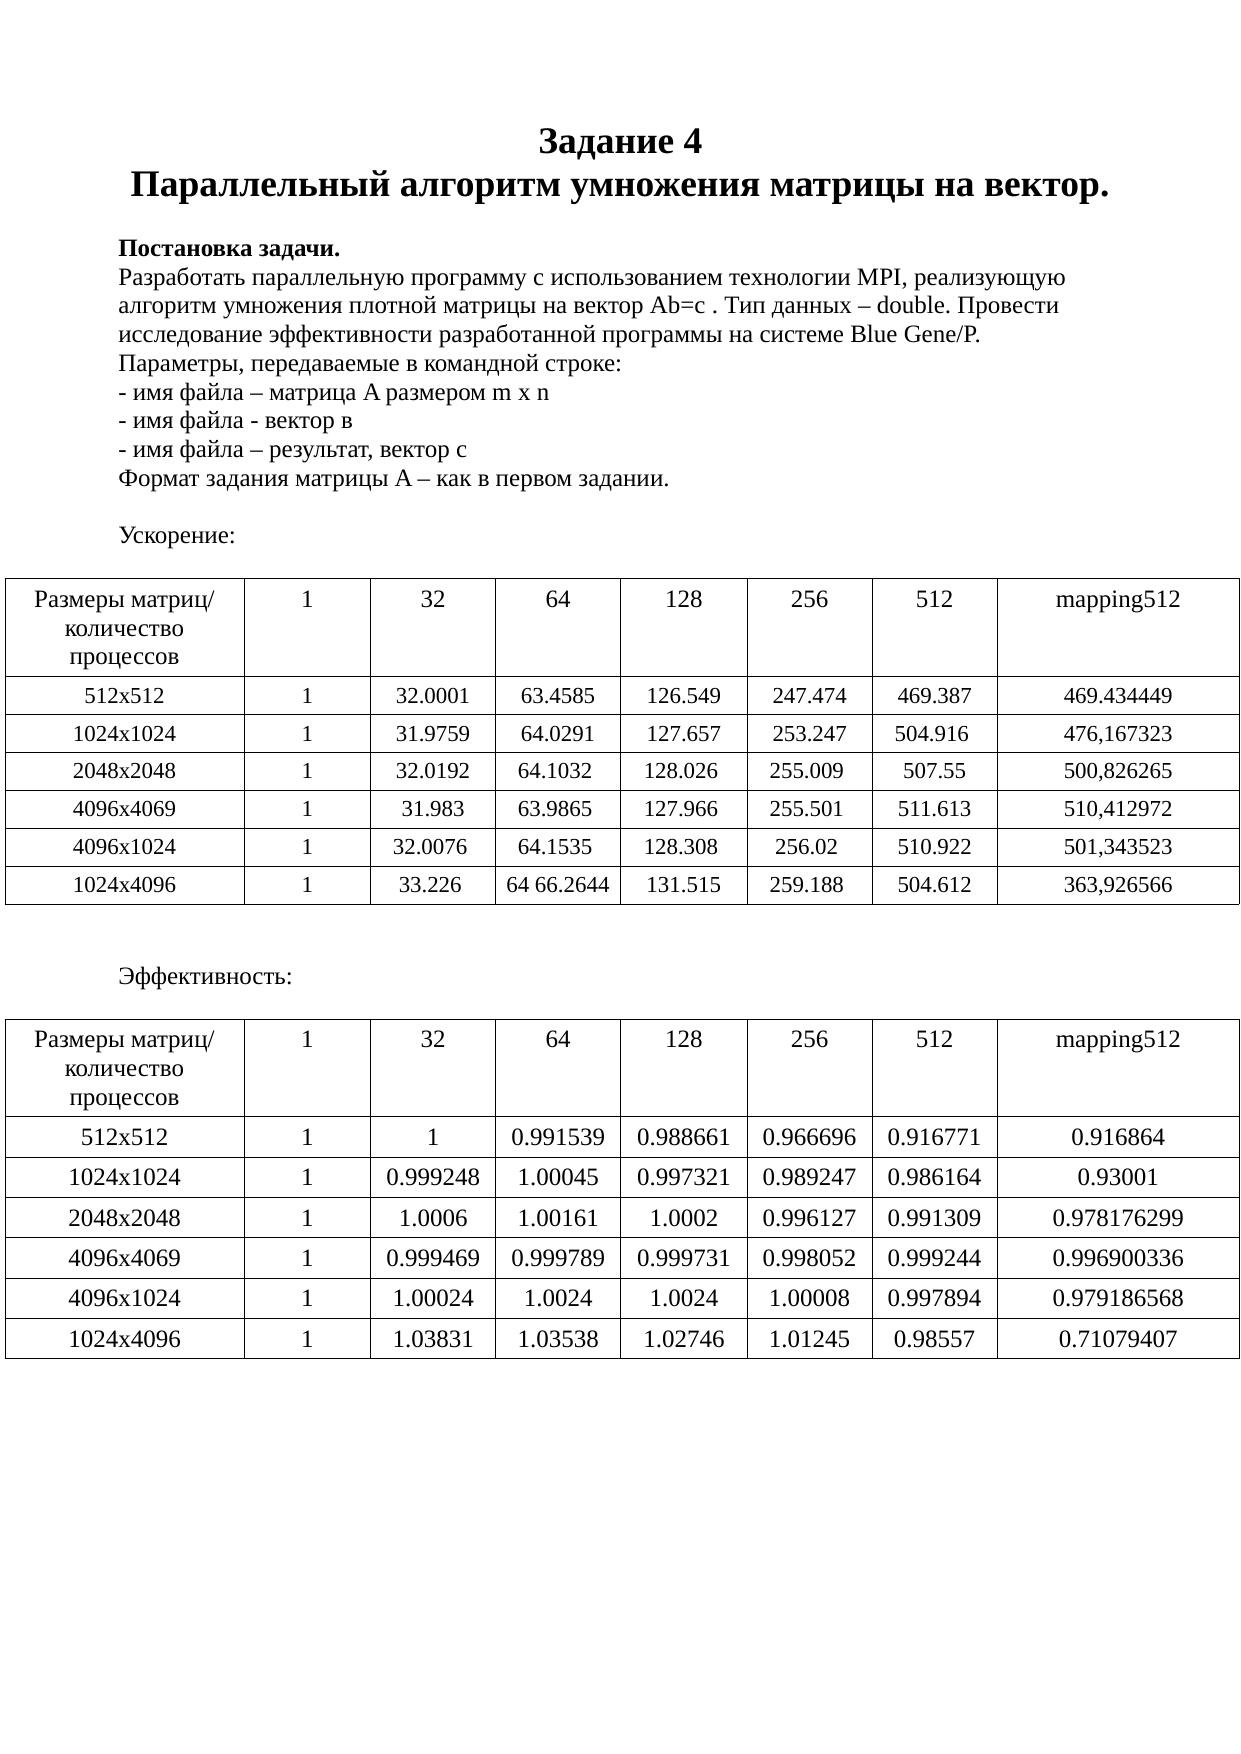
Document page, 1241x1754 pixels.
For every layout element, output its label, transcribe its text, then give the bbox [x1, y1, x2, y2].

table_cell 1 [245, 677, 370, 714]
table_cell 1 [245, 867, 370, 903]
table_header 64 [496, 1020, 620, 1116]
table_header 1 [245, 579, 370, 676]
table_cell 128.026 [621, 753, 747, 790]
table_cell 0.93001 [998, 1158, 1239, 1197]
table_header mapping512 [998, 1020, 1239, 1116]
table_cell 1 [245, 715, 370, 752]
table_cell 0.996900336 [998, 1238, 1239, 1278]
table_cell 1.0002 [621, 1198, 747, 1237]
table_cell 469.387 [873, 677, 997, 714]
table_cell 1 [371, 1117, 495, 1157]
table_cell 0.916771 [873, 1117, 997, 1157]
table_cell 363,926566 [998, 867, 1239, 903]
table_cell 255.501 [748, 791, 872, 828]
table_cell 507.55 [873, 753, 997, 790]
text алгоритм умножения плотной матрицы на вектор Ab=c . Тип данных – double. Провести [118, 291, 1122, 319]
table_header 32 [371, 1020, 495, 1116]
table_cell 1 [245, 1158, 370, 1197]
table_cell 1 [245, 1238, 370, 1278]
text Разработать параллельную программу с использованием технологии MPI, реализующую [118, 262, 1122, 291]
table_cell 1.03538 [496, 1319, 620, 1358]
text - имя файла – матрица A размером m x n [118, 377, 1122, 406]
table_cell 510,412972 [998, 791, 1239, 828]
table_cell 31.9759 [371, 715, 495, 752]
table_cell 501,343523 [998, 829, 1239, 866]
table_cell 0.979186568 [998, 1279, 1239, 1318]
table_cell 255.009 [748, 753, 872, 790]
table_header 256 [748, 1020, 872, 1116]
table_header 512 [873, 579, 997, 676]
table_cell 259.188 [748, 867, 872, 903]
table_cell 0.966696 [748, 1117, 872, 1157]
text Формат задания матрицы A – как в первом задании. [118, 463, 1122, 492]
table_cell 247.474 [748, 677, 872, 714]
table_cell 4096x4069 [6, 1238, 244, 1278]
table_header mapping512 [998, 579, 1239, 676]
table_cell 0.999469 [371, 1238, 495, 1278]
table_cell 512х512 [6, 1117, 244, 1157]
text - имя файла - вектор в [118, 406, 1122, 434]
table_cell 476,167323 [998, 715, 1239, 752]
table_cell 0.999731 [621, 1238, 747, 1278]
table_cell 0.999244 [873, 1238, 997, 1278]
table_cell 63.4585 [496, 677, 620, 714]
table_header 128 [621, 1020, 747, 1116]
text Эффективность: [118, 961, 1122, 990]
table_cell 1 [245, 1279, 370, 1318]
table_cell 1024x4096 [6, 1319, 244, 1358]
table_cell 1.01245 [748, 1319, 872, 1358]
table_cell 256.02 [748, 829, 872, 866]
table_cell 1.00045 [496, 1158, 620, 1197]
table_cell 2048x2048 [6, 1198, 244, 1237]
table_cell 1 [245, 1198, 370, 1237]
table_cell 1.0024 [621, 1279, 747, 1318]
table_cell 0.916864 [998, 1117, 1239, 1157]
table_cell 1.02746 [621, 1319, 747, 1358]
table_cell 511.613 [873, 791, 997, 828]
table_cell 0.978176299 [998, 1198, 1239, 1237]
table_cell 0.999789 [496, 1238, 620, 1278]
text Постановка задачи. [118, 233, 1122, 262]
table_cell 64.1535 [496, 829, 620, 866]
table_cell 1024x1024 [6, 1158, 244, 1197]
table_cell 1.00024 [371, 1279, 495, 1318]
table_cell 0.998052 [748, 1238, 872, 1278]
table_cell 64 66.2644 [496, 867, 620, 903]
table_cell 504.612 [873, 867, 997, 903]
table_cell 1.03831 [371, 1319, 495, 1358]
table_header Размеры матриц/ количество процессов [6, 579, 244, 676]
table_cell 4096x4069 [6, 791, 244, 828]
table_cell 127.966 [621, 791, 747, 828]
table_cell 0.996127 [748, 1198, 872, 1237]
table_cell 1.00161 [496, 1198, 620, 1237]
table_header 512 [873, 1020, 997, 1116]
table_cell 128.308 [621, 829, 747, 866]
table_cell 1 [245, 791, 370, 828]
table_cell 1 [245, 1319, 370, 1358]
table_cell 1 [245, 753, 370, 790]
table_cell 2048x2048 [6, 753, 244, 790]
text Параллельный алгоритм умножения матрицы на вектор. [118, 161, 1122, 204]
table_cell 63.9865 [496, 791, 620, 828]
table_cell 510.922 [873, 829, 997, 866]
table_cell 64.1032 [496, 753, 620, 790]
table_header 256 [748, 579, 872, 676]
table_cell 253.247 [748, 715, 872, 752]
table_cell 1 [245, 829, 370, 866]
table_cell 0.98557 [873, 1319, 997, 1358]
table_cell 0.997321 [621, 1158, 747, 1197]
text Ускорение: [118, 521, 1122, 549]
table_cell 32.0076 [371, 829, 495, 866]
table_cell 1024x1024 [6, 715, 244, 752]
table_cell 500,826265 [998, 753, 1239, 790]
table_cell 504.916 [873, 715, 997, 752]
table_cell 0.991539 [496, 1117, 620, 1157]
table_cell 0.986164 [873, 1158, 997, 1197]
table_header 64 [496, 579, 620, 676]
table_header Размеры матриц/ количество процессов [6, 1020, 244, 1116]
text Параметры, передаваемые в командной строке: [118, 348, 1122, 377]
table_cell 0.71079407 [998, 1319, 1239, 1358]
table_cell 31.983 [371, 791, 495, 828]
table_header 1 [245, 1020, 370, 1116]
table_cell 32.0192 [371, 753, 495, 790]
table_cell 0.997894 [873, 1279, 997, 1318]
table_cell 131.515 [621, 867, 747, 903]
table_cell 127.657 [621, 715, 747, 752]
text исследование эффективности разработанной программы на системе Blue Gene/P. [118, 319, 1122, 348]
table_header 128 [621, 579, 747, 676]
table_cell 1 [245, 1117, 370, 1157]
table_cell 1.00008 [748, 1279, 872, 1318]
table_cell 469.434449 [998, 677, 1239, 714]
table_cell 0.989247 [748, 1158, 872, 1197]
table_header 32 [371, 579, 495, 676]
table_cell 1.0024 [496, 1279, 620, 1318]
table_cell 4096x1024 [6, 829, 244, 866]
table_cell 1024x4096 [6, 867, 244, 903]
table_cell 512х512 [6, 677, 244, 714]
text - имя файла – результат, вектор c [118, 434, 1122, 463]
table_cell 0.988661 [621, 1117, 747, 1157]
table_cell 0.999248 [371, 1158, 495, 1197]
table_cell 4096x1024 [6, 1279, 244, 1318]
text Задание 4 [118, 118, 1122, 161]
table_cell 0.991309 [873, 1198, 997, 1237]
table_cell 64.0291 [496, 715, 620, 752]
table_cell 126.549 [621, 677, 747, 714]
table_cell 32.0001 [371, 677, 495, 714]
table_cell 1.0006 [371, 1198, 495, 1237]
table_cell 33.226 [371, 867, 495, 903]
